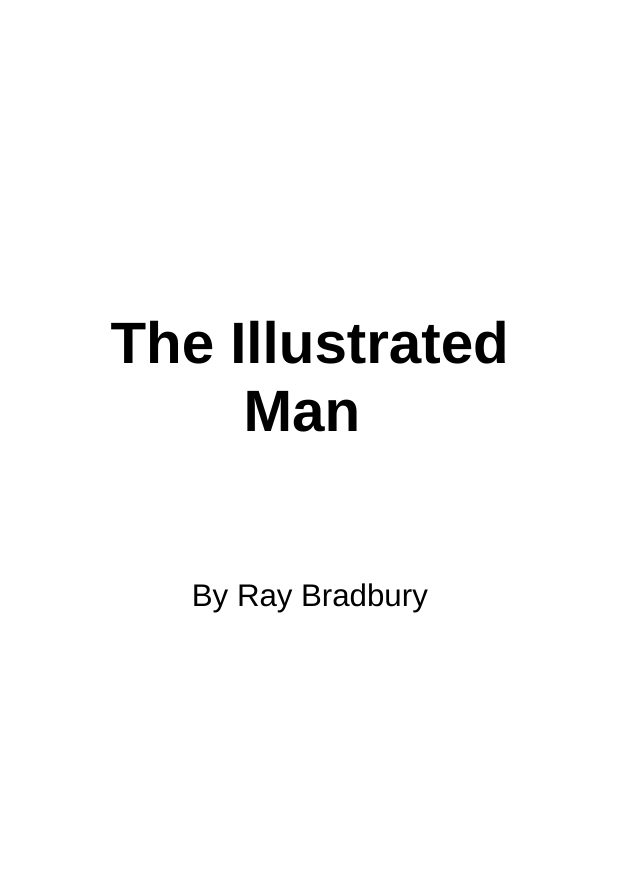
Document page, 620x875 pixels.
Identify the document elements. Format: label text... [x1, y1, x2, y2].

title The Illustrated Man By Ray Bradbury [75, 309, 544, 613]
